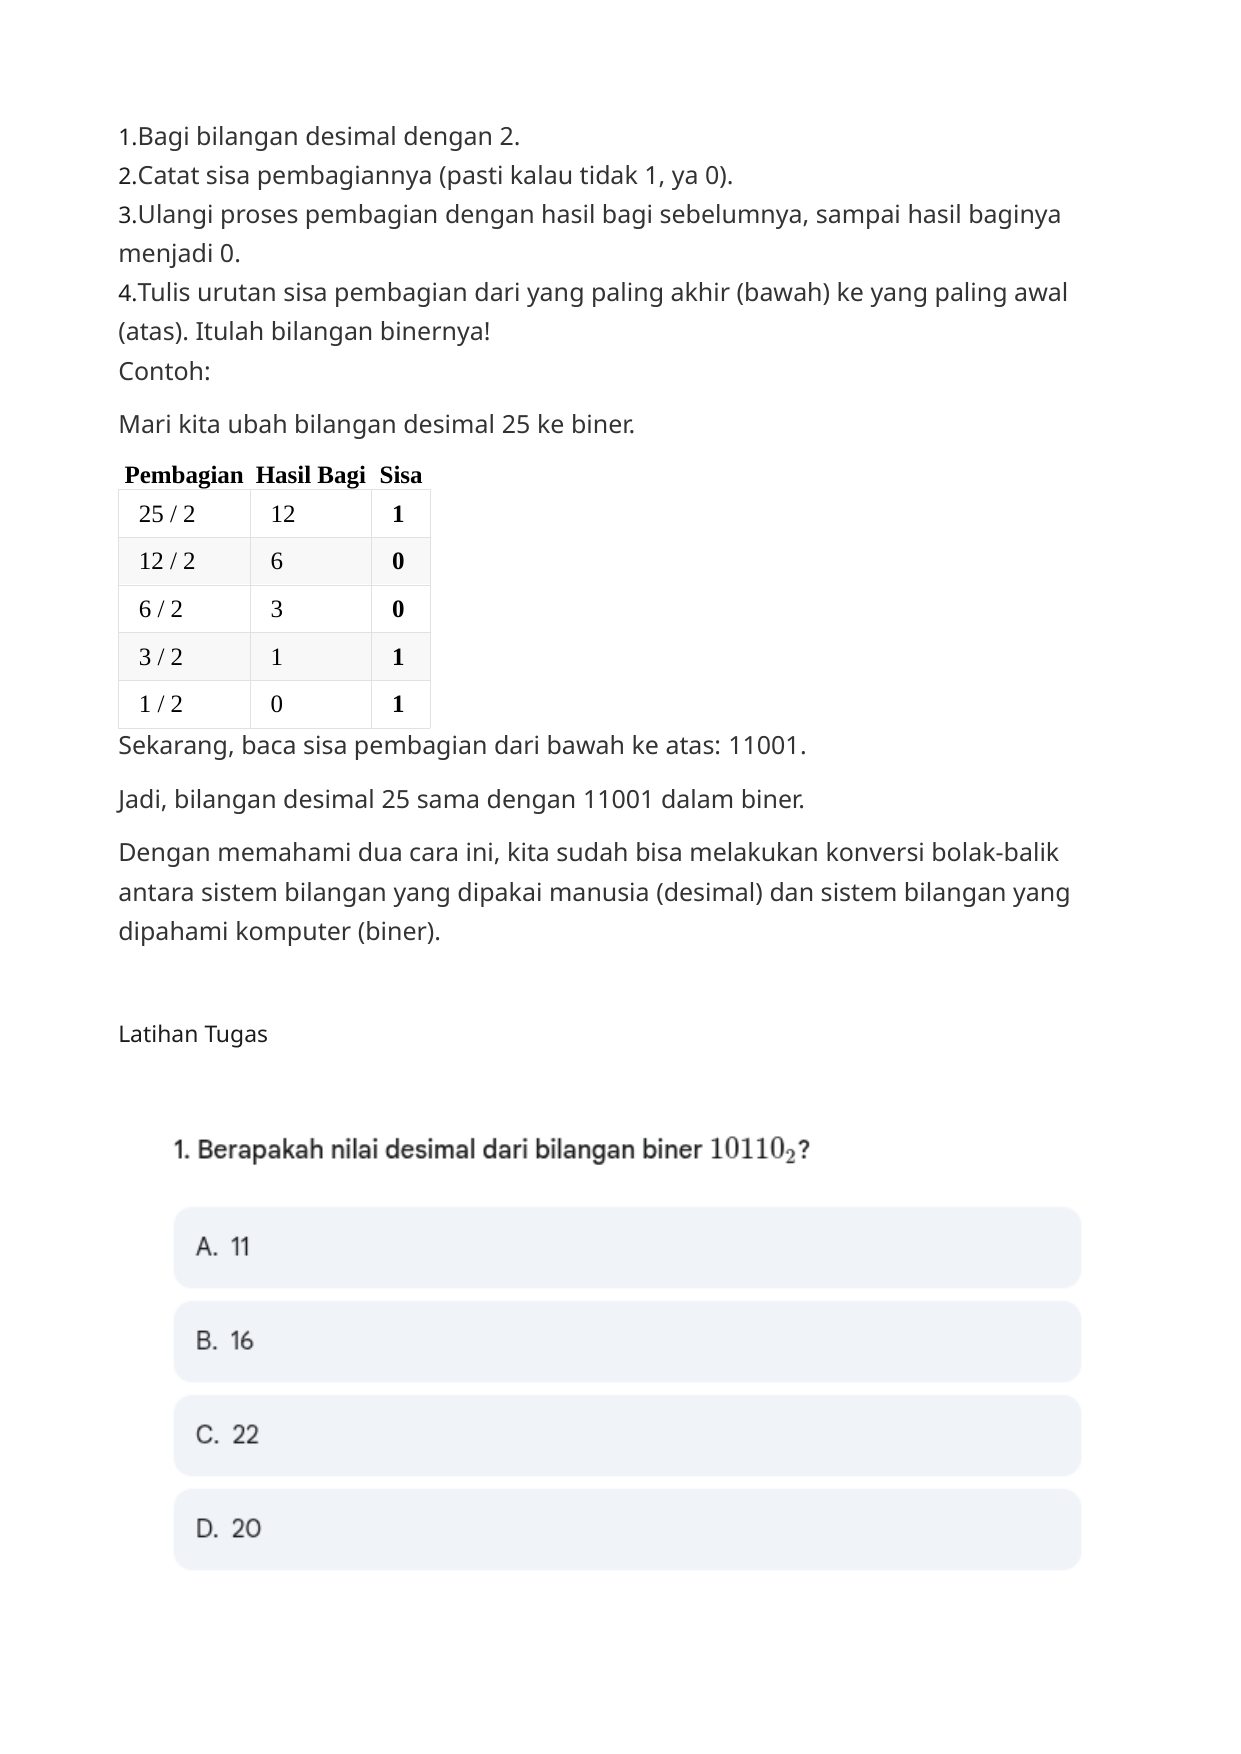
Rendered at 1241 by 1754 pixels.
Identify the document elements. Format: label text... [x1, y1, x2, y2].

table_cell 1 [251, 633, 371, 680]
table_cell 6 / 2 [119, 586, 250, 632]
list Ulangi proses pembagian dengan hasil bagi sebelumnya, sampai hasil baginya menjadi 0. [118, 196, 1122, 270]
table_header Sisa [371, 461, 430, 489]
text Sekarang, baca sisa pembagian dari bawah ke atas: 11001. [118, 727, 1122, 762]
text Contoh: [118, 353, 1122, 387]
table_cell 3 / 2 [119, 633, 250, 680]
table_cell 1 [372, 633, 430, 680]
table_cell 1 [372, 490, 430, 537]
table_cell 25 / 2 [119, 490, 250, 537]
text Dengan memahami dua cara ini, kita sudah bisa melakukan konversi bolak-balik antara sistem bilangan yang dipakai manusia (desimal) dan sistem bilangan yang dipahami komputer (biner). [118, 835, 1122, 947]
text Jadi, bilangan desimal 25 sama dengan 11001 dalam biner. [118, 781, 1122, 815]
table_header Hasil Bagi [250, 461, 371, 489]
picture [124, 1118, 1116, 1594]
table_cell 0 [372, 586, 430, 632]
list Tulis urutan sisa pembagian dari yang paling akhir (bawah) ke yang paling awal (atas). Itulah bilangan binernya! [118, 275, 1122, 348]
table_cell 6 [251, 538, 371, 584]
table_cell 0 [251, 681, 371, 727]
table_cell 1 / 2 [119, 681, 250, 727]
table_cell 12 [251, 490, 371, 537]
table_cell 3 [251, 586, 371, 632]
text Mari kita ubah bilangan desimal 25 ke biner. [118, 407, 1122, 441]
text Latihan Tugas [118, 1018, 1122, 1049]
list Catat sisa pembagiannya (pasti kalau tidak 1, ya 0). [118, 157, 1122, 191]
table_header Pembagian [118, 461, 250, 489]
table_cell 1 [372, 681, 430, 727]
list Bagi bilangan desimal dengan 2. [118, 118, 1122, 152]
table_cell 0 [372, 538, 430, 584]
table_cell 12 / 2 [119, 538, 250, 584]
